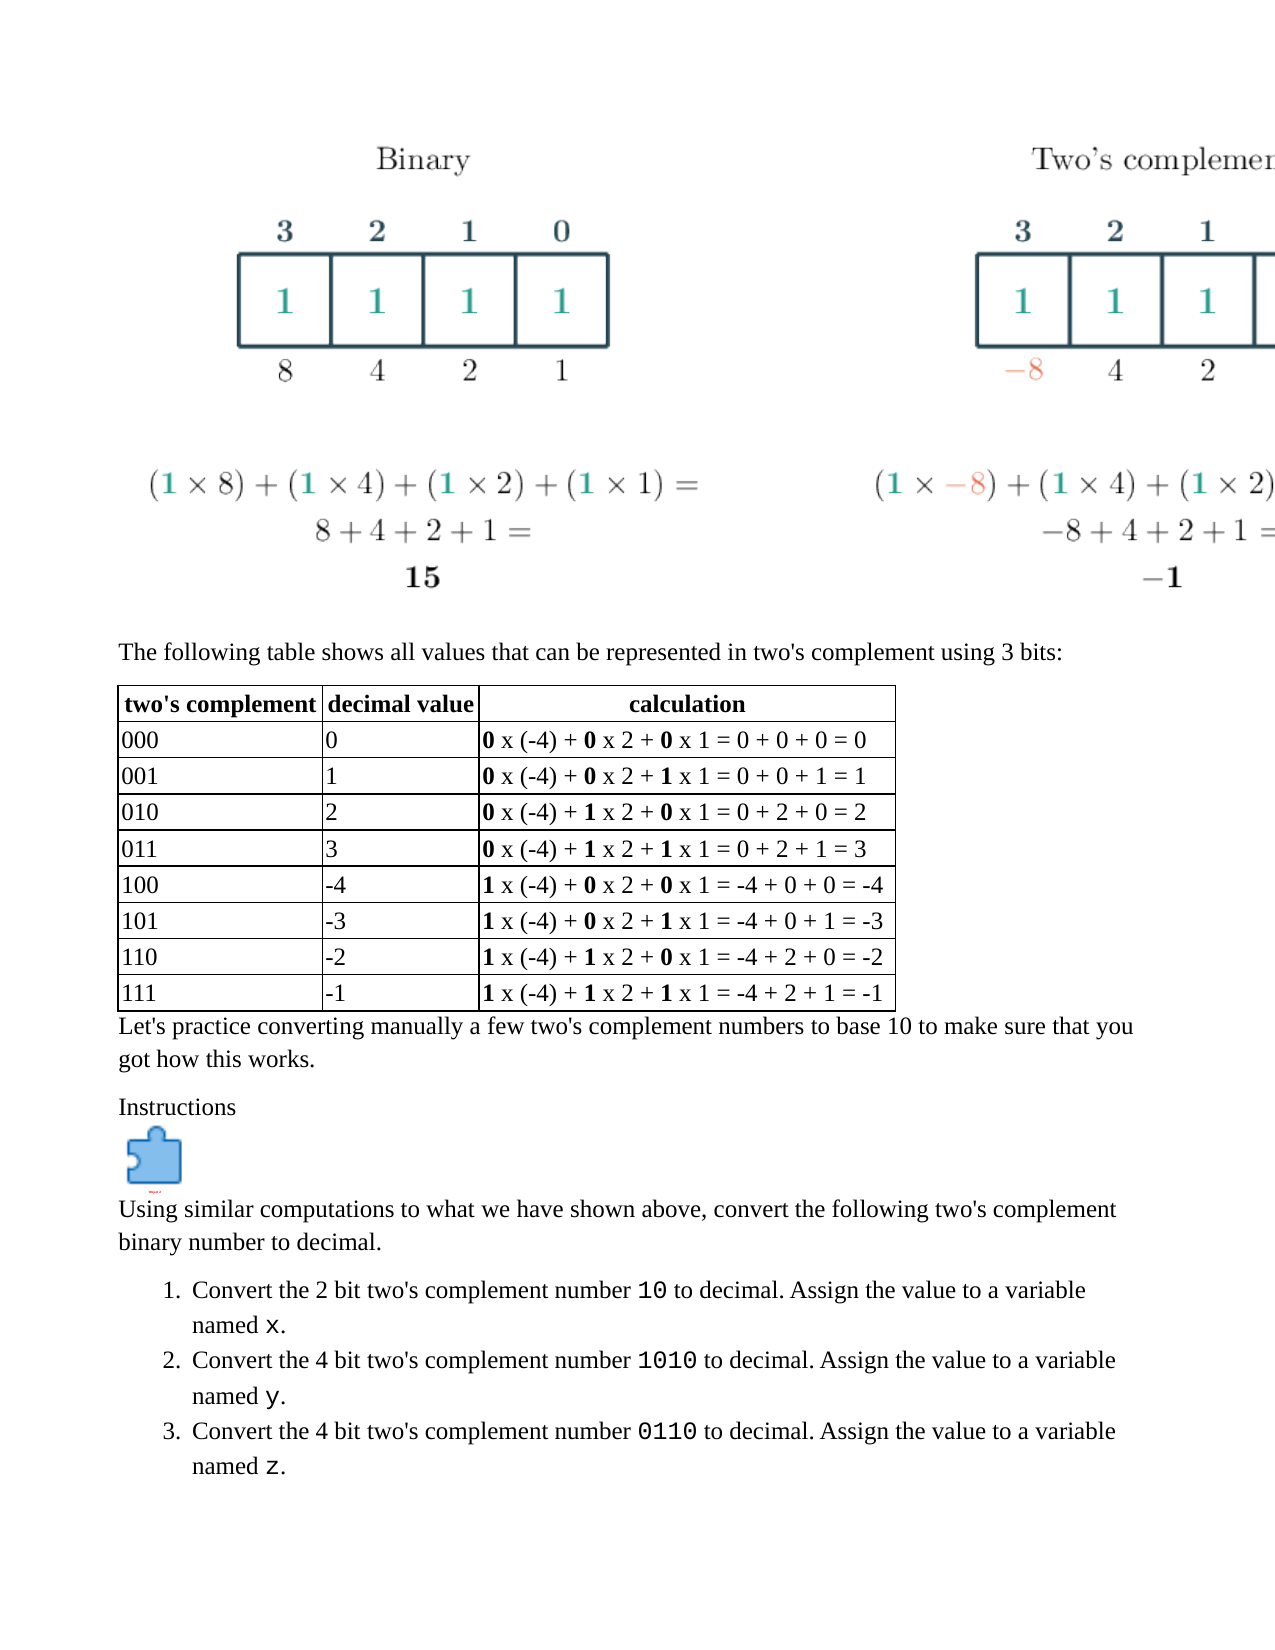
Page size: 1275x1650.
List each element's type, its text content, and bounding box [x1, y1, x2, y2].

table_cell 0 [323, 722, 478, 757]
table_cell 1 x (-4) + 1 x 2 + 1 x 1 = -4 + 2 + 1 = -1 [480, 975, 895, 1010]
text Let's practice converting manually a few two's complement numbers to base 10 to make sure that you got how this works. [118, 1011, 1157, 1073]
table_header calculation [480, 686, 895, 721]
table_cell 3 [323, 831, 478, 865]
table_cell 0 x (-4) + 1 x 2 + 1 x 1 = 0 + 2 + 1 = 3 [480, 831, 895, 865]
list Convert the 2 bit two's complement number 10 to decimal. Assign the value to a variable named x. [162, 1275, 1157, 1341]
table_cell 0 x (-4) + 0 x 2 + 1 x 1 = 0 + 0 + 1 = 1 [480, 758, 895, 793]
table_cell -3 [323, 903, 478, 938]
table_cell 100 [119, 867, 322, 901]
table_cell 000 [119, 722, 322, 757]
table_cell 2 [323, 795, 478, 829]
list Convert the 4 bit two's complement number 1010 to decimal. Assign the value to a variable named y. [162, 1346, 1157, 1412]
table_cell -2 [323, 939, 478, 974]
table_cell 001 [119, 758, 322, 793]
text Instructions [118, 1092, 1157, 1121]
text The following table shows all values that can be represented in two's complement using 3 bits: [118, 637, 1157, 666]
table_cell 101 [119, 903, 322, 938]
picture [118, 118, 1275, 619]
list Convert the 4 bit two's complement number 0110 to decimal. Assign the value to a variable named z. [162, 1416, 1157, 1482]
table_cell -4 [323, 867, 478, 901]
table_header two's complement [119, 686, 322, 721]
table_cell 111 [119, 975, 322, 1010]
table_cell 1 x (-4) + 0 x 2 + 0 x 1 = -4 + 0 + 0 = -4 [480, 867, 895, 901]
table_cell 1 x (-4) + 1 x 2 + 0 x 1 = -4 + 2 + 0 = -2 [480, 939, 895, 974]
table_cell 0 x (-4) + 1 x 2 + 0 x 1 = 0 + 2 + 0 = 2 [480, 795, 895, 829]
table_cell -1 [323, 975, 478, 1010]
table_cell 011 [119, 831, 322, 865]
table_cell 010 [119, 795, 322, 829]
table_cell 0 x (-4) + 0 x 2 + 0 x 1 = 0 + 0 + 0 = 0 [480, 722, 895, 757]
table_header decimal value [323, 686, 478, 721]
table_cell 1 [323, 758, 478, 793]
text Using similar computations to what we have shown above, convert the following two's complement binary number to decimal. [118, 1194, 1157, 1256]
table_cell 110 [119, 939, 322, 974]
table_cell 1 x (-4) + 0 x 2 + 1 x 1 = -4 + 0 + 1 = -3 [480, 903, 895, 938]
